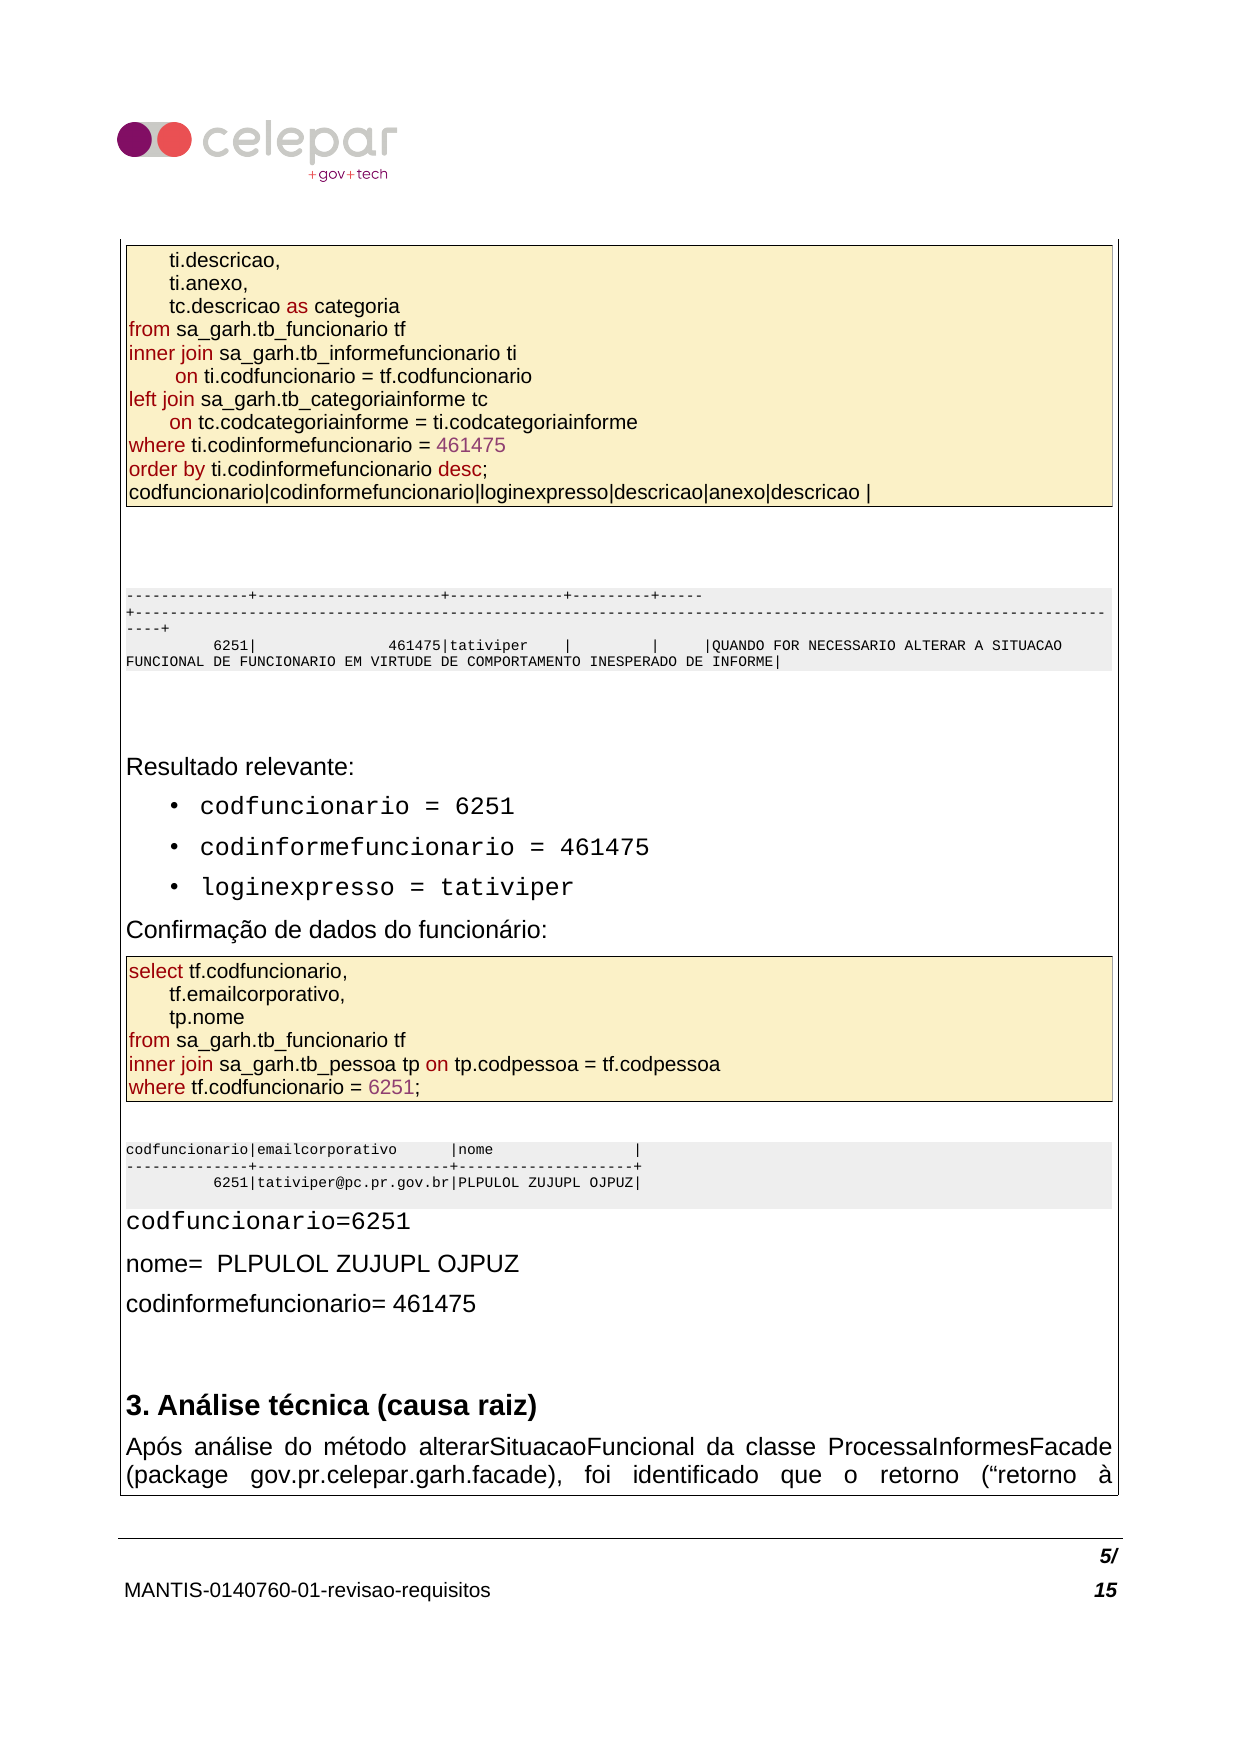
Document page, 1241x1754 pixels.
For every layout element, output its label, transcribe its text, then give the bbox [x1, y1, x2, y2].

picture [117, 120, 398, 182]
table_cell ti.descricao, ti.anexo, tc.descricao as categoria from sa_garh.tb_funcionario tf inner join sa_garh.tb_informefuncionario ti on ti.codfuncionario = tf.codfuncionario left join sa_garh.tb_categoriainforme tc on tc.codcategoriainforme = ti.codcategoriainforme where ti.codinformefuncionario = 461475 order by ti.codinformefuncionario desc; codfuncionario|codinformefuncionario|loginexpresso|descricao|anexo|descricao | --------------+---------------------+-------------+---------+-----+-------------------------------------------------------------------------------------------------------------------+ 6251| 461475|tativiper | | |QUANDO FOR NECESSARIO ALTERAR A SITUACAO FUNCIONAL DE FUNCIONARIO EM VIRTUDE DE COMPORTAMENTO INESPERADO DE INFORME| Resultado relevante: codfuncionario = 6251 codinformefuncionario = 461475 loginexpresso = tativiper Confirmação de dados do funcionário: select tf.codfuncionario, tf.emailcorporativo, tp.nome from sa_garh.tb_funcionario tf inner join sa_garh.tb_pessoa tp on tp.codpessoa = tf.codpessoa where tf.codfuncionario = 6251; codfuncionario|emailcorporativo |nome | --------------+----------------------+--------------------+ 6251|tativiper@pc.pr.gov.br|PLPULOL ZUJUPL OJPUZ| codfuncionario=6251 nome= PLPULOL ZUJUPL OJPUZ codinformefuncionario= 461475 3. Análise técnica (causa raiz) Após análise do método alterarSituacaoFuncional da classe ProcessaInformesFacade (package gov.pr.celepar.garh.facade), foi identificado que o retorno (“retorno à [121, 239, 1118, 1495]
